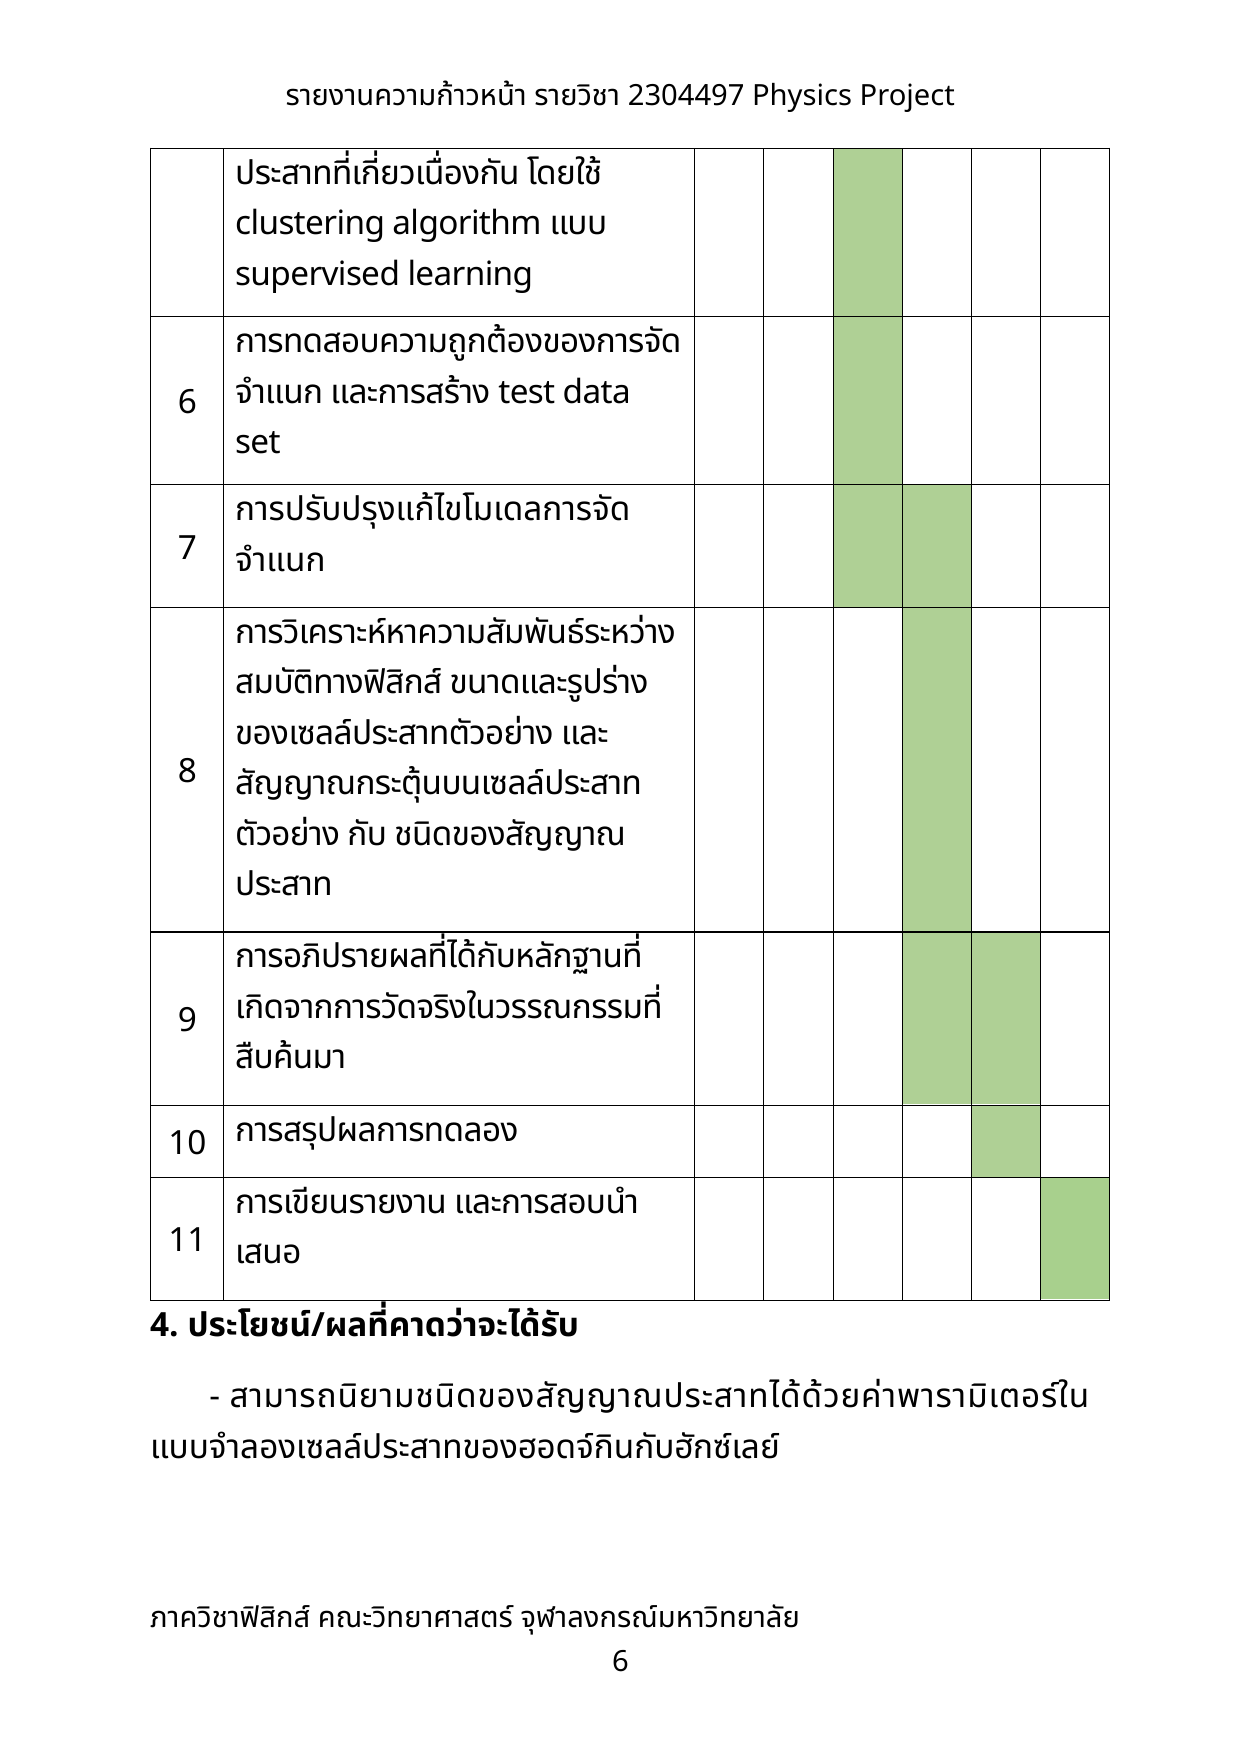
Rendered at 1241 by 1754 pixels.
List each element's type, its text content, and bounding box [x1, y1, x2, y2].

table_cell [764, 1106, 833, 1177]
table_cell [695, 485, 763, 607]
table_cell การทดสอบความถูกต้องของการจัดจำแนก และการสร้าง test data set [224, 317, 694, 484]
table_cell [903, 485, 971, 607]
table_cell 10 [151, 1106, 223, 1177]
table_cell [1041, 1106, 1109, 1177]
table_cell [972, 608, 1040, 931]
table_cell [764, 1178, 833, 1299]
table_cell การวิเคราะห์หาความสัมพันธ์ระหว่างสมบัติทางฟิสิกส์ ขนาดและรูปร่างของเซลล์ประสาทตัวอย่าง และสัญญาณกระตุ้นบนเซลล์ประสาทตัวอย่าง กับ ชนิดของสัญญาณประสาท [224, 608, 694, 931]
table_cell [151, 149, 223, 316]
table_cell [695, 933, 763, 1104]
table_cell การปรับปรุงแก้ไขโมเดลการจัดจำแนก [224, 485, 694, 607]
table_cell [695, 317, 763, 484]
table_cell [695, 1106, 763, 1177]
text 4. ประโยชน์/ผลที่คาดว่าจะได้รับ [150, 1301, 1090, 1351]
table_cell [834, 485, 902, 607]
table_cell [695, 608, 763, 931]
table_cell [903, 608, 971, 931]
table_cell [834, 1178, 902, 1299]
table_cell [972, 933, 1040, 1104]
table_cell [695, 149, 763, 316]
table_cell 6 [151, 317, 223, 484]
table_cell [972, 317, 1040, 484]
table_cell [972, 1106, 1040, 1177]
table_cell [764, 485, 833, 607]
table_cell [834, 149, 902, 316]
table_cell [1041, 608, 1109, 931]
table_cell [903, 149, 971, 316]
table_cell [903, 317, 971, 484]
table_cell ประสาทที่เกี่ยวเนื่องกัน โดยใช้ clustering algorithm แบบ supervised learning [224, 149, 694, 316]
table_cell [764, 608, 833, 931]
table_cell 9 [151, 933, 223, 1104]
table_cell [764, 317, 833, 484]
table_cell [834, 1106, 902, 1177]
table_cell [903, 933, 971, 1104]
table_cell [695, 1178, 763, 1299]
table_cell การอภิปรายผลที่ได้กับหลักฐานที่เกิดจากการวัดจริงในวรรณกรรมที่สืบค้นมา [224, 933, 694, 1104]
table_cell [764, 933, 833, 1104]
table_cell [1041, 485, 1109, 607]
table_cell [903, 1178, 971, 1299]
table_cell [972, 149, 1040, 316]
table_cell 11 [151, 1178, 223, 1299]
table_cell 8 [151, 608, 223, 931]
table_cell [972, 1178, 1040, 1299]
table_cell [903, 1106, 971, 1177]
table_cell [1041, 933, 1109, 1104]
text - สามารถนิยามชนิดของสัญญาณประสาทได้ด้วยค่าพารามิเตอร์ในแบบจำลองเซลล์ประสาทของฮอดจ์กินกับฮักซ์เลย์ [150, 1372, 1090, 1473]
table_cell [1041, 149, 1109, 316]
table_cell 7 [151, 485, 223, 607]
table_cell การเขียนรายงาน และการสอบนำเสนอ [224, 1178, 694, 1299]
table_cell [1041, 1178, 1109, 1299]
table_cell [764, 149, 833, 316]
table_cell [834, 608, 902, 931]
table_cell การสรุปผลการทดลอง [224, 1106, 694, 1177]
table_cell [1041, 317, 1109, 484]
table_cell [972, 485, 1040, 607]
table_cell [834, 933, 902, 1104]
table_cell [834, 317, 902, 484]
